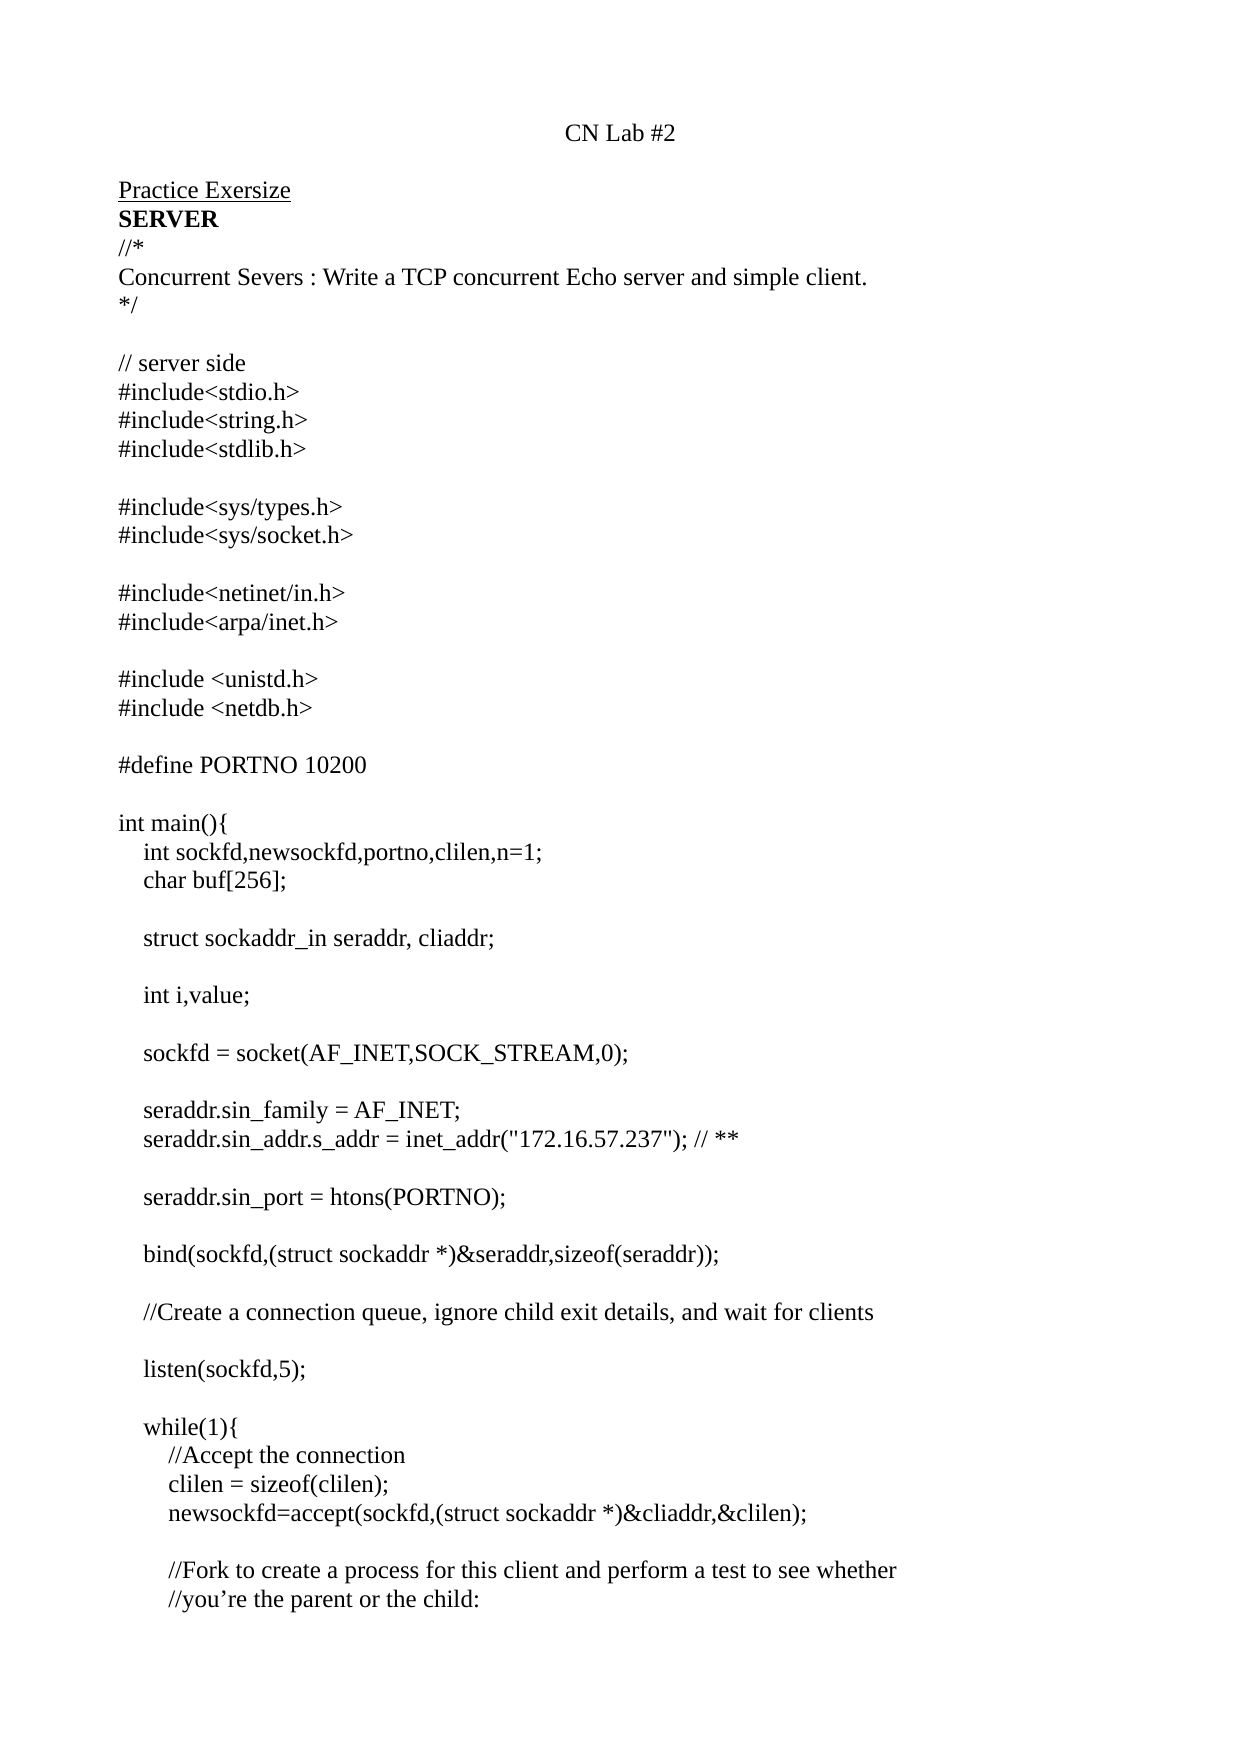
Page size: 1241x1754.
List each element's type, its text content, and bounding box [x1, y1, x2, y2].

text int i,value; [118, 981, 1122, 1009]
text //Fork to create a process for this client and perform a test to see whether [118, 1556, 1122, 1584]
text bind(sockfd,(struct sockaddr *)&seraddr,sizeof(seraddr)); [118, 1239, 1122, 1268]
text Practice Exersize [118, 176, 1122, 204]
text #include <netdb.h> [118, 693, 1122, 722]
text //Create a connection queue, ignore child exit details, and wait for clients [118, 1297, 1122, 1326]
text #include<string.h> [118, 406, 1122, 434]
text #define PORTNO 10200 [118, 751, 1122, 779]
text int sockfd,newsockfd,portno,clilen,n=1; [118, 837, 1122, 866]
text //Accept the connection [118, 1441, 1122, 1469]
text // server side [118, 348, 1122, 377]
text SERVER [118, 204, 1122, 233]
text #include<stdio.h> [118, 377, 1122, 406]
text seraddr.sin_family = AF_INET; [118, 1096, 1122, 1124]
text //* [118, 233, 1122, 262]
text while(1){ [118, 1412, 1122, 1441]
text newsockfd=accept(sockfd,(struct sockaddr *)&cliaddr,&clilen); [118, 1498, 1122, 1527]
text Concurrent Severs : Write a TCP concurrent Echo server and simple client. [118, 262, 1122, 291]
text char buf[256]; [118, 866, 1122, 894]
text */ [118, 291, 1122, 319]
text int main(){ [118, 808, 1122, 837]
text listen(sockfd,5); [118, 1354, 1122, 1383]
text #include<sys/types.h> [118, 492, 1122, 521]
text seraddr.sin_port = htons(PORTNO); [118, 1182, 1122, 1211]
text seraddr.sin_addr.s_addr = inet_addr("172.16.57.237"); // ** [118, 1124, 1122, 1153]
text sockfd = socket(AF_INET,SOCK_STREAM,0); [118, 1038, 1122, 1067]
text CN Lab #2 [118, 118, 1122, 147]
text //you’re the parent or the child: [118, 1584, 1122, 1613]
text #include <unistd.h> [118, 664, 1122, 693]
text #include<stdlib.h> [118, 434, 1122, 463]
text clilen = sizeof(clilen); [118, 1469, 1122, 1498]
text struct sockaddr_in seraddr, cliaddr; [118, 923, 1122, 952]
text #include<sys/socket.h> [118, 521, 1122, 549]
text #include<netinet/in.h> [118, 578, 1122, 607]
text #include<arpa/inet.h> [118, 607, 1122, 636]
